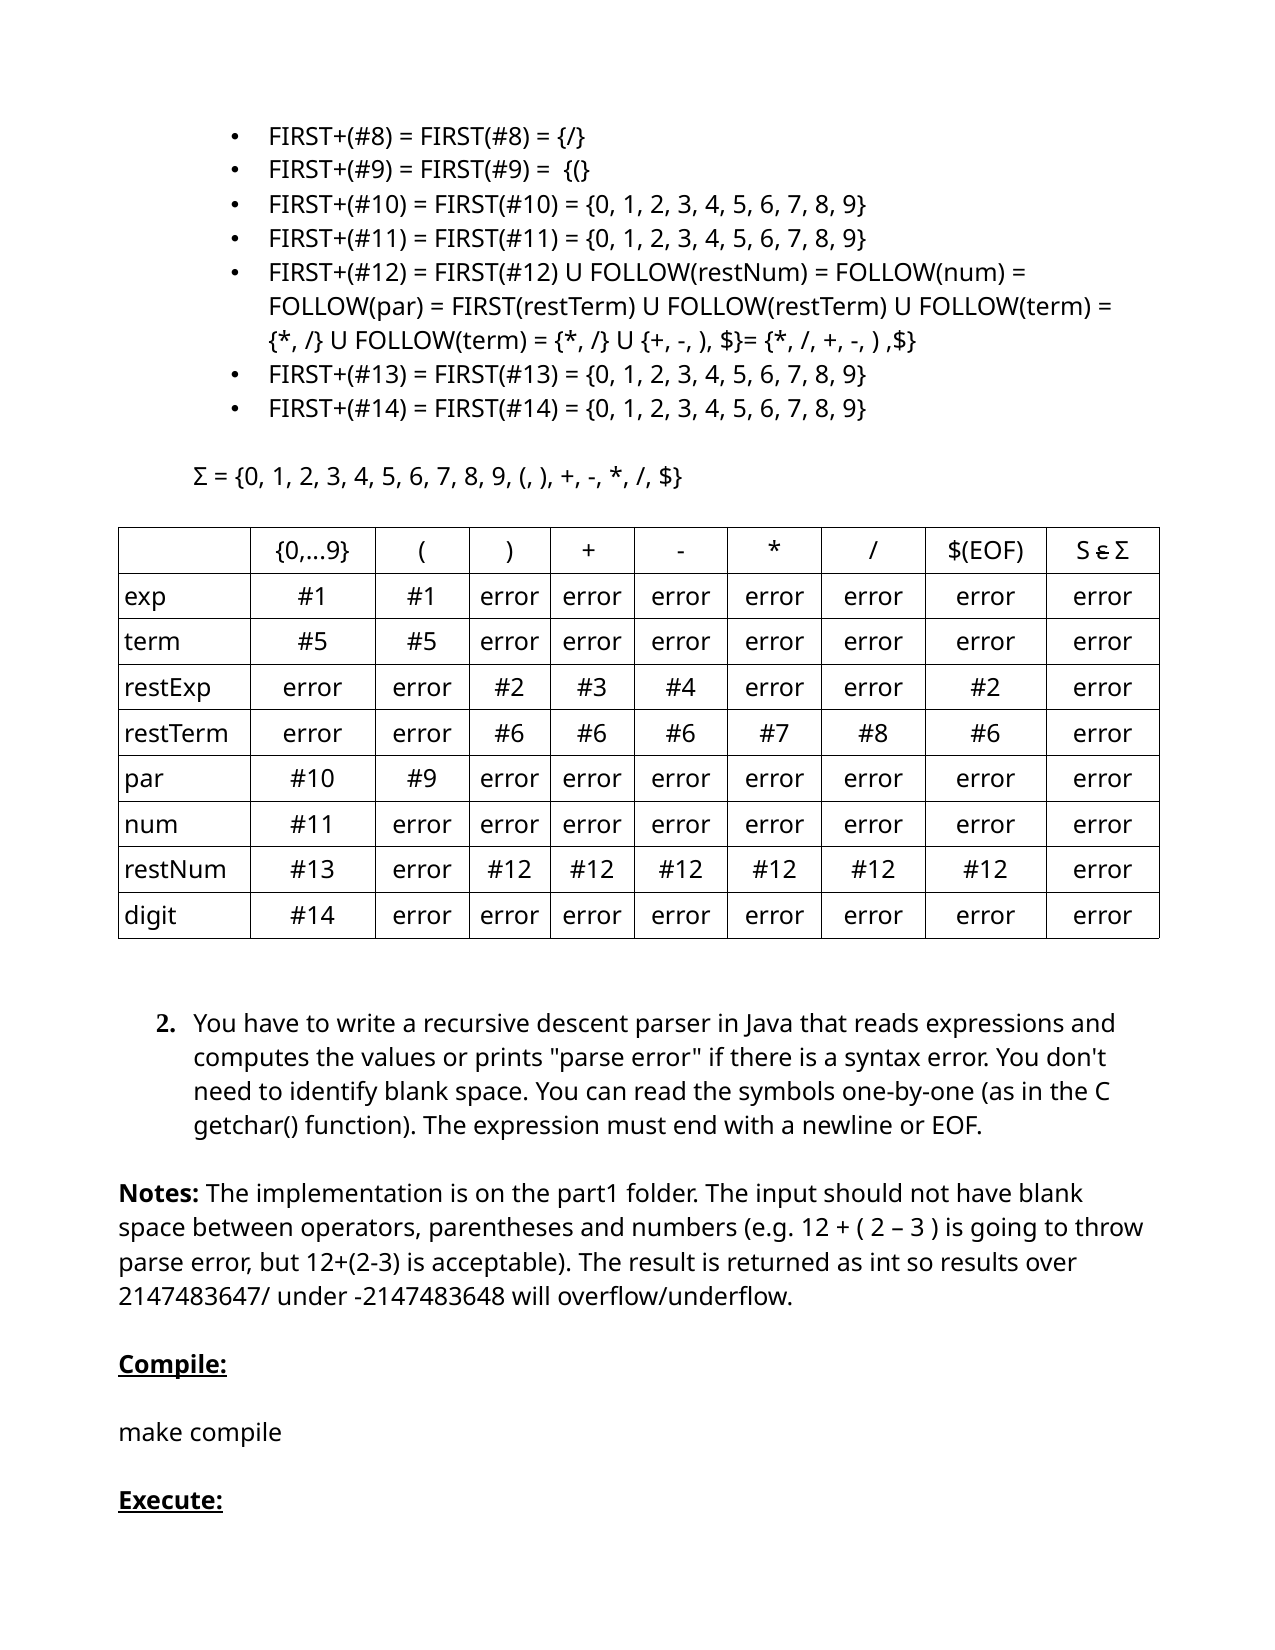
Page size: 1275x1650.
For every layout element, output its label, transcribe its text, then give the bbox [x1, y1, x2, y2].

table_cell error [635, 756, 727, 801]
text Compile: [118, 1346, 1157, 1380]
table_cell par [119, 756, 250, 801]
table_cell #2 [470, 665, 550, 709]
table_cell error [251, 665, 375, 709]
table_header $(EOF) [926, 528, 1046, 572]
table_cell restNum [119, 847, 250, 892]
table_cell error [1047, 756, 1159, 801]
table_cell error [551, 802, 634, 846]
table_cell #6 [470, 710, 550, 755]
table_header [119, 528, 250, 572]
table_cell error [1047, 619, 1159, 664]
table_cell error [822, 893, 925, 937]
table_cell digit [119, 893, 250, 937]
table_cell error [470, 893, 550, 937]
table_cell error [635, 893, 727, 937]
list FIRST+(#9) = FIRST(#9) = {(} [231, 152, 1157, 186]
table_cell error [926, 619, 1046, 664]
table_cell #1 [376, 574, 469, 618]
table_cell error [470, 574, 550, 618]
table_cell error [926, 574, 1046, 618]
table_cell error [376, 710, 469, 755]
table_cell #12 [728, 847, 821, 892]
text Σ = {0, 1, 2, 3, 4, 5, 6, 7, 8, 9, (, ), +, -, *, /, $} [118, 459, 1157, 493]
table_header * [728, 528, 821, 572]
table_cell #2 [926, 665, 1046, 709]
table_cell error [926, 893, 1046, 937]
text make compile [118, 1414, 1157, 1448]
table_cell #6 [635, 710, 727, 755]
table_cell error [822, 574, 925, 618]
table_cell #12 [635, 847, 727, 892]
table_cell term [119, 619, 250, 664]
table_cell error [728, 619, 821, 664]
table_cell error [926, 756, 1046, 801]
table_header / [822, 528, 925, 572]
table_cell exp [119, 574, 250, 618]
table_cell error [635, 802, 727, 846]
text Execute: [118, 1483, 1157, 1517]
table_cell error [1047, 893, 1159, 937]
table_cell error [822, 619, 925, 664]
table_cell error [728, 802, 821, 846]
table_cell #6 [551, 710, 634, 755]
table_cell error [1047, 847, 1159, 892]
table_cell #12 [926, 847, 1046, 892]
table_cell error [728, 574, 821, 618]
table_cell error [635, 619, 727, 664]
table_header S ε Σ [1047, 528, 1159, 572]
table_cell error [822, 665, 925, 709]
table_cell error [1047, 665, 1159, 709]
table_cell error [376, 802, 469, 846]
table_cell num [119, 802, 250, 846]
list FIRST+(#11) = FIRST(#11) = {0, 1, 2, 3, 4, 5, 6, 7, 8, 9} [231, 220, 1157, 254]
table_cell error [551, 619, 634, 664]
list FIRST+(#14) = FIRST(#14) = {0, 1, 2, 3, 4, 5, 6, 7, 8, 9} [231, 391, 1157, 425]
table_cell #11 [251, 802, 375, 846]
list You have to write a recursive descent parser in Java that reads expressions and computes the values or prints "parse error" if there is a syntax error. You don't need to identify blank space. You can read the symbols one-by-one (as in the C getchar() function). The expression must end with a newline or EOF. [156, 1006, 1157, 1142]
table_header - [635, 528, 727, 572]
table_cell #12 [551, 847, 634, 892]
table_cell #6 [926, 710, 1046, 755]
table_cell error [728, 665, 821, 709]
table_cell error [470, 756, 550, 801]
table_cell #7 [728, 710, 821, 755]
table_cell error [470, 619, 550, 664]
list FIRST+(#13) = FIRST(#13) = {0, 1, 2, 3, 4, 5, 6, 7, 8, 9} [231, 357, 1157, 391]
table_header ( [376, 528, 469, 572]
table_cell #3 [551, 665, 634, 709]
table_cell error [551, 574, 634, 618]
table_cell #1 [251, 574, 375, 618]
table_cell error [728, 893, 821, 937]
list FIRST+(#12) = FIRST(#12) U FOLLOW(restNum) = FOLLOW(num) = FOLLOW(par) = FIRST(restTerm) U FOLLOW(restTerm) U FOLLOW(term) = {*, /} U FOLLOW(term) = {*, /} U {+, -, ), $}= {*, /, +, -, ) ,$} [231, 254, 1157, 357]
table_cell error [251, 710, 375, 755]
table_cell #12 [470, 847, 550, 892]
table_cell error [376, 893, 469, 937]
table_cell error [926, 802, 1046, 846]
table_cell error [376, 665, 469, 709]
table_cell error [376, 847, 469, 892]
text Notes: The implementation is on the part1 folder. The input should not have blank space between operators, parentheses and numbers (e.g. 12 + ( 2 – 3 ) is going to throw parse error, but 12+(2-3) is acceptable). The result is returned as int so results over 2147483647/ under -2147483648 will overflow/underflow. [118, 1176, 1157, 1312]
table_cell error [551, 756, 634, 801]
table_cell #8 [822, 710, 925, 755]
table_cell #4 [635, 665, 727, 709]
table_cell restTerm [119, 710, 250, 755]
table_cell restExp [119, 665, 250, 709]
table_header ) [470, 528, 550, 572]
table_cell #12 [822, 847, 925, 892]
table_header {0,...9} [251, 528, 375, 572]
list FIRST+(#10) = FIRST(#10) = {0, 1, 2, 3, 4, 5, 6, 7, 8, 9} [231, 186, 1157, 220]
table_cell #13 [251, 847, 375, 892]
table_cell #5 [376, 619, 469, 664]
table_cell error [470, 802, 550, 846]
table_cell #9 [376, 756, 469, 801]
table_cell #10 [251, 756, 375, 801]
list FIRST+(#8) = FIRST(#8) = {/} [231, 118, 1157, 152]
table_cell error [822, 802, 925, 846]
table_cell error [822, 756, 925, 801]
table_cell error [728, 756, 821, 801]
table_header + [551, 528, 634, 572]
table_cell #5 [251, 619, 375, 664]
table_cell error [1047, 710, 1159, 755]
table_cell error [635, 574, 727, 618]
table_cell error [1047, 574, 1159, 618]
table_cell #14 [251, 893, 375, 937]
table_cell error [551, 893, 634, 937]
table_cell error [1047, 802, 1159, 846]
